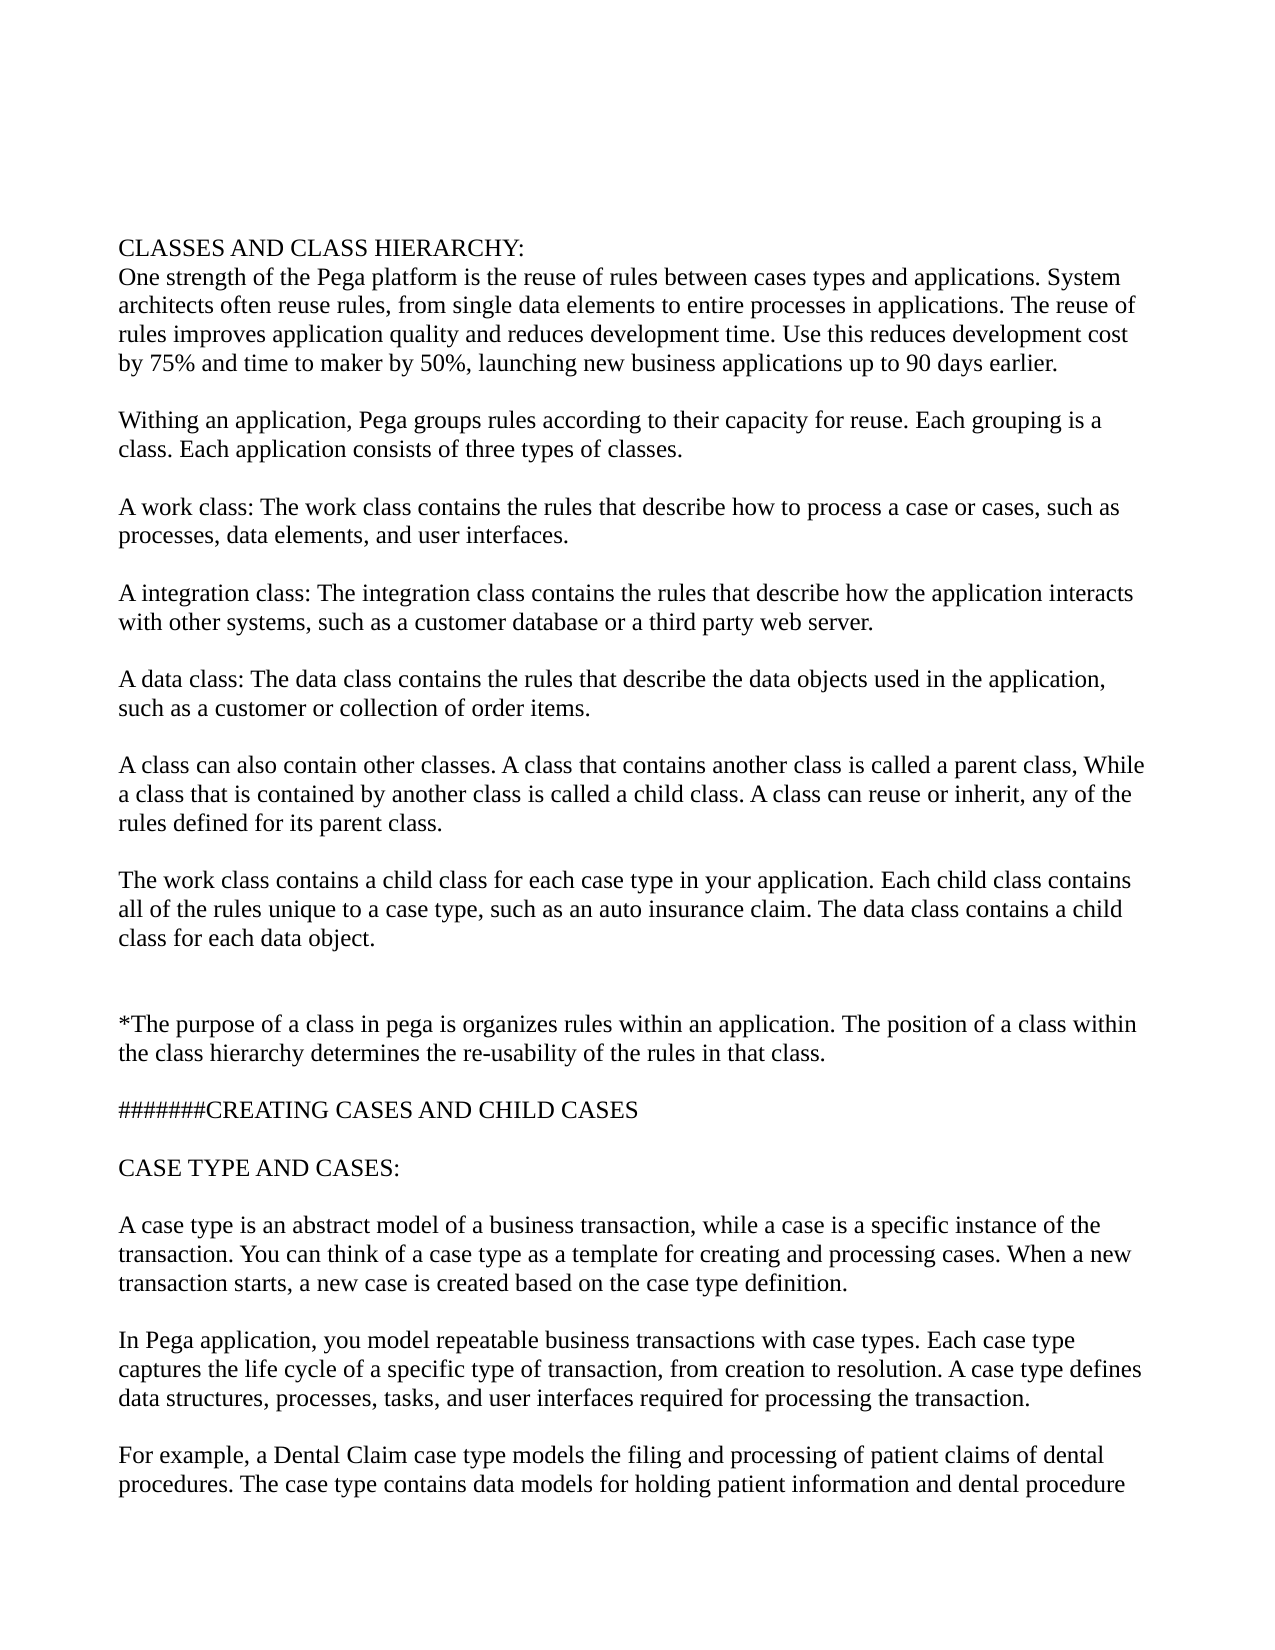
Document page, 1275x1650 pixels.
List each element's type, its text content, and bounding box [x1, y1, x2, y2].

text CASE TYPE AND CASES: [118, 1153, 1157, 1182]
text For example, a Dental Claim case type models the filing and processing of patient claims of dental procedures. The case type contains data models for holding patient information and dental procedure [118, 1441, 1157, 1498]
text #######CREATING CASES AND CHILD CASES [118, 1096, 1157, 1124]
text A class can also contain other classes. A class that contains another class is called a parent class, While a class that is contained by another class is called a child class. A class can reuse or inherit, any of the rules defined for its parent class. [118, 751, 1157, 837]
text A integration class: The integration class contains the rules that describe how the application interacts with other systems, such as a customer database or a third party web server. [118, 578, 1157, 636]
text The work class contains a child class for each case type in your application. Each child class contains all of the rules unique to a case type, such as an auto insurance claim. The data class contains a child class for each data object. [118, 866, 1157, 952]
text A case type is an abstract model of a business transaction, while a case is a specific instance of the transaction. You can think of a case type as a template for creating and processing cases. When a new transaction starts, a new case is created based on the case type definition. [118, 1211, 1157, 1297]
text A work class: The work class contains the rules that describe how to process a case or cases, such as processes, data elements, and user interfaces. [118, 492, 1157, 549]
text One strength of the Pega platform is the reuse of rules between cases types and applications. System architects often reuse rules, from single data elements to entire processes in applications. The reuse of rules improves application quality and reduces development time. Use this reduces development cost by 75% and time to maker by 50%, launching new business applications up to 90 days earlier. [118, 262, 1157, 377]
text In Pega application, you model repeatable business transactions with case types. Each case type captures the life cycle of a specific type of transaction, from creation to resolution. A case type defines data structures, processes, tasks, and user interfaces required for processing the transaction. [118, 1326, 1157, 1412]
text A data class: The data class contains the rules that describe the data objects used in the application, such as a customer or collection of order items. [118, 664, 1157, 722]
text Withing an application, Pega groups rules according to their capacity for reuse. Each grouping is a class. Each application consists of three types of classes. [118, 406, 1157, 463]
text CLASSES AND CLASS HIERARCHY: [118, 233, 1157, 262]
text *The purpose of a class in pega is organizes rules within an application. The position of a class within the class hierarchy determines the re-usability of the rules in that class. [118, 1009, 1157, 1067]
